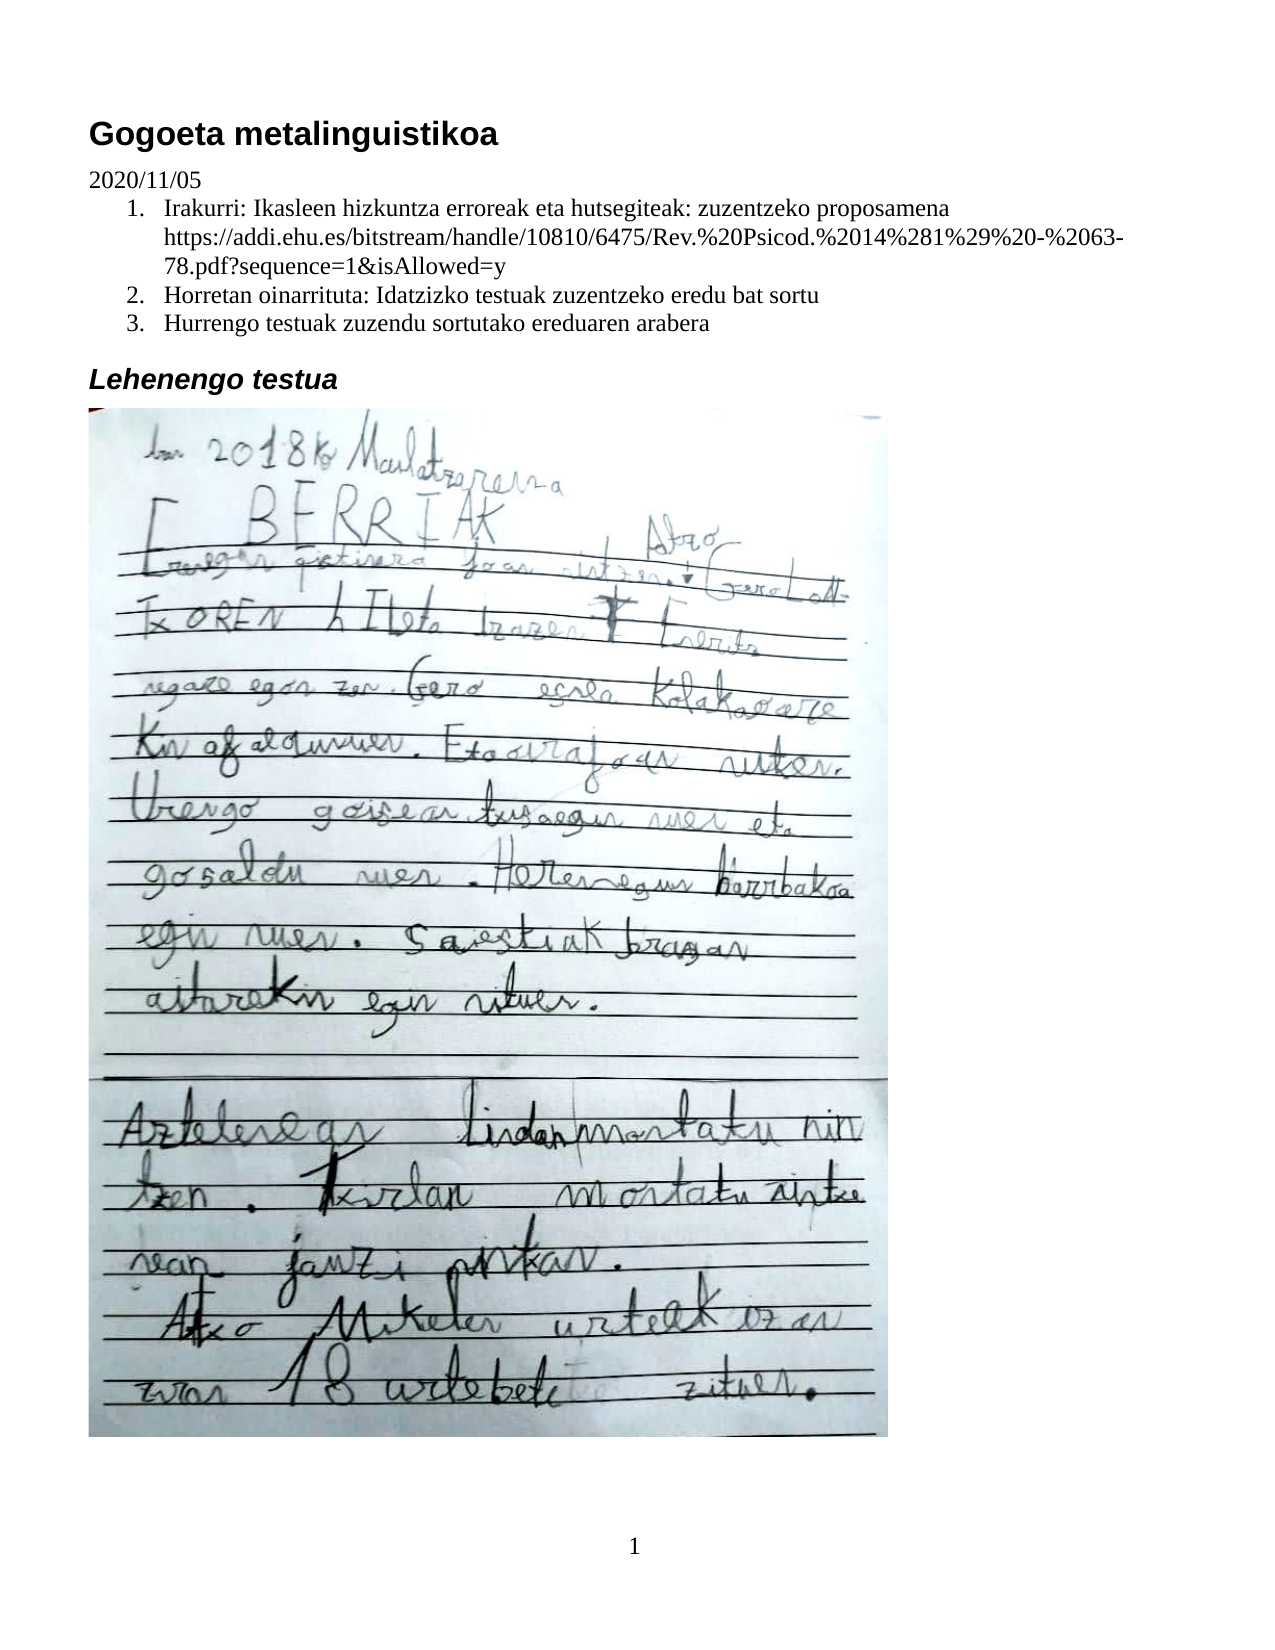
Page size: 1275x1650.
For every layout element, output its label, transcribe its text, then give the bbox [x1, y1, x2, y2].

list Horretan oinarrituta: Idatzizko testuak zuzentzeko eredu bat sortu [126, 280, 1186, 308]
subtitle Lehenengo testua [88, 362, 1186, 396]
list Irakurri: Ikasleen hizkuntza erroreak eta hutsegiteak: zuzentzeko proposamena https://addi.ehu.es/bitstream/handle/10810/6475/Rev.%20Psicod.%2014%281%29%20-%2063-78.pdf?sequence=1&isAllowed=y [126, 193, 1186, 280]
text 2020/11/05 [88, 165, 1186, 193]
picture [88, 408, 888, 1437]
list Hurrengo testuak zuzendu sortutako ereduaren arabera [126, 308, 1186, 337]
subtitle Gogoeta metalinguistikoa [88, 113, 1186, 152]
